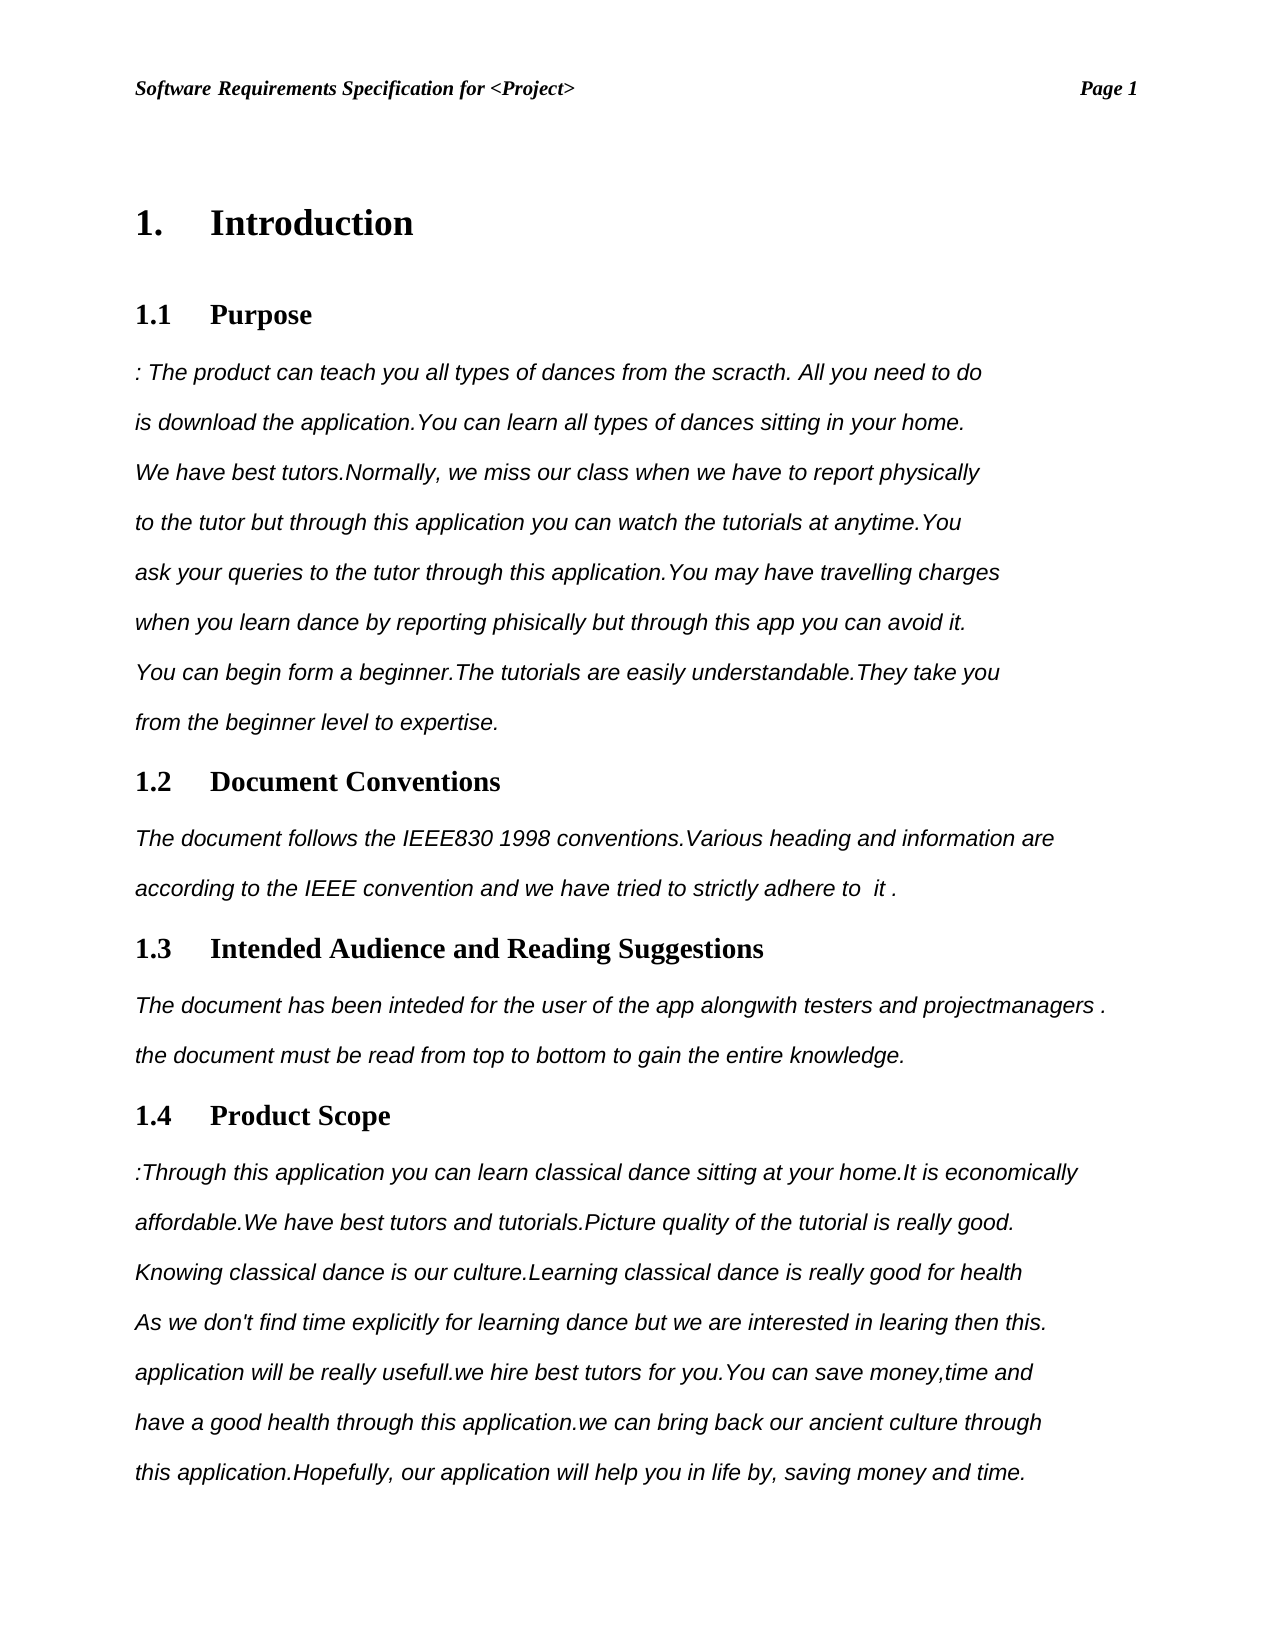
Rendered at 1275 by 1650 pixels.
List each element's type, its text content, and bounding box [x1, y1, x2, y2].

text the document must be read from top to bottom to gain the entire knowledge. [135, 1044, 1140, 1069]
subtitle Document Conventions [135, 764, 1140, 798]
text We have best tutors.Normally, we miss our class when we have to report physically [135, 460, 1140, 485]
text when you learn dance by reporting phisically but through this app you can avoid it. [135, 610, 1140, 635]
subtitle Intended Audience and Reading Suggestions [135, 931, 1140, 964]
subtitle Purpose [135, 297, 1140, 331]
text :­Through this application you can learn classical dance sitting at your home.It is economically [135, 1161, 1140, 1186]
text have a good health through this application.we can bring back our ancient culture through [135, 1411, 1140, 1436]
text this application.Hopefully, our application will help you in life by, saving money and time. [135, 1461, 1140, 1486]
text The document follows the IEEE830 1998 conventions.Various heading and information are [135, 827, 1140, 852]
text The document has been inteded for the user of the app alongwith testers and projectmanagers . [135, 994, 1140, 1019]
text according to the IEEE convention and we have tried to strictly adhere to it . [135, 877, 1140, 902]
text to the tutor but through this application you can watch the tutorials at anytime.You [135, 510, 1140, 535]
text You can begin form a beginner.The tutorials are easily understandable.They take you [135, 660, 1140, 685]
text :­ The product can teach you all types of dances from the scracth. All you need to do [135, 360, 1140, 385]
text ask your queries to the tutor through this application.You may have travelling charges [135, 560, 1140, 585]
text application will be really usefull.we hire best tutors for you.You can save money,time and [135, 1361, 1140, 1386]
text As we don't find time explicitly for learning dance but we are interested in learing then this. [135, 1311, 1140, 1336]
subtitle Product Scope [135, 1098, 1140, 1131]
text from the beginner level to expertise. [135, 710, 1140, 735]
text Knowing classical dance is our culture.Learning classical dance is really good for health [135, 1261, 1140, 1286]
text affordable.We have best tutors and tutorials.Picture quality of the tutorial is really good. [135, 1211, 1140, 1236]
text is download the application.You can learn all types of dances sitting in your home. [135, 410, 1140, 435]
subtitle Introduction [135, 200, 1140, 243]
